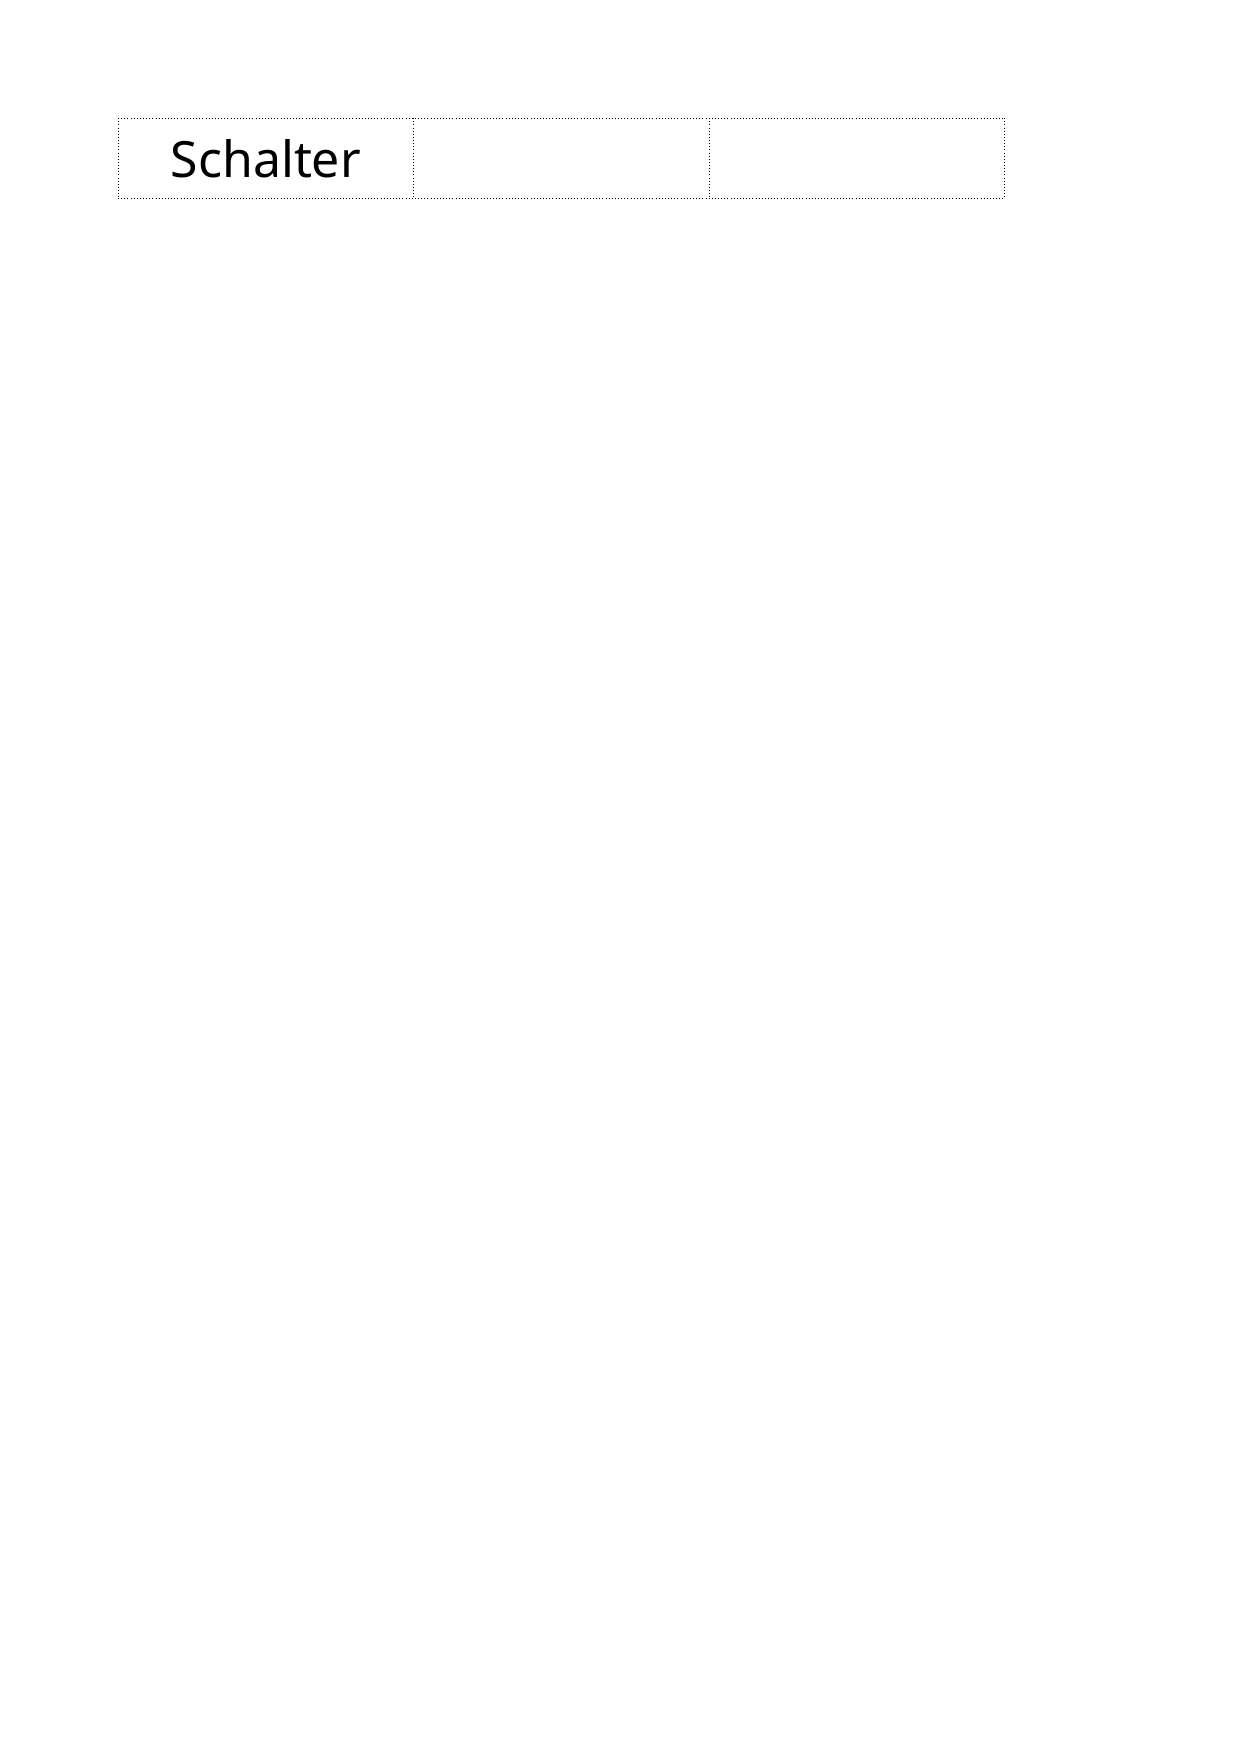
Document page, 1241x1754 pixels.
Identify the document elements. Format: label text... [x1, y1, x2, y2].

table_cell [709, 118, 1004, 198]
table_cell Schalter [118, 118, 413, 198]
table_cell [413, 118, 709, 198]
